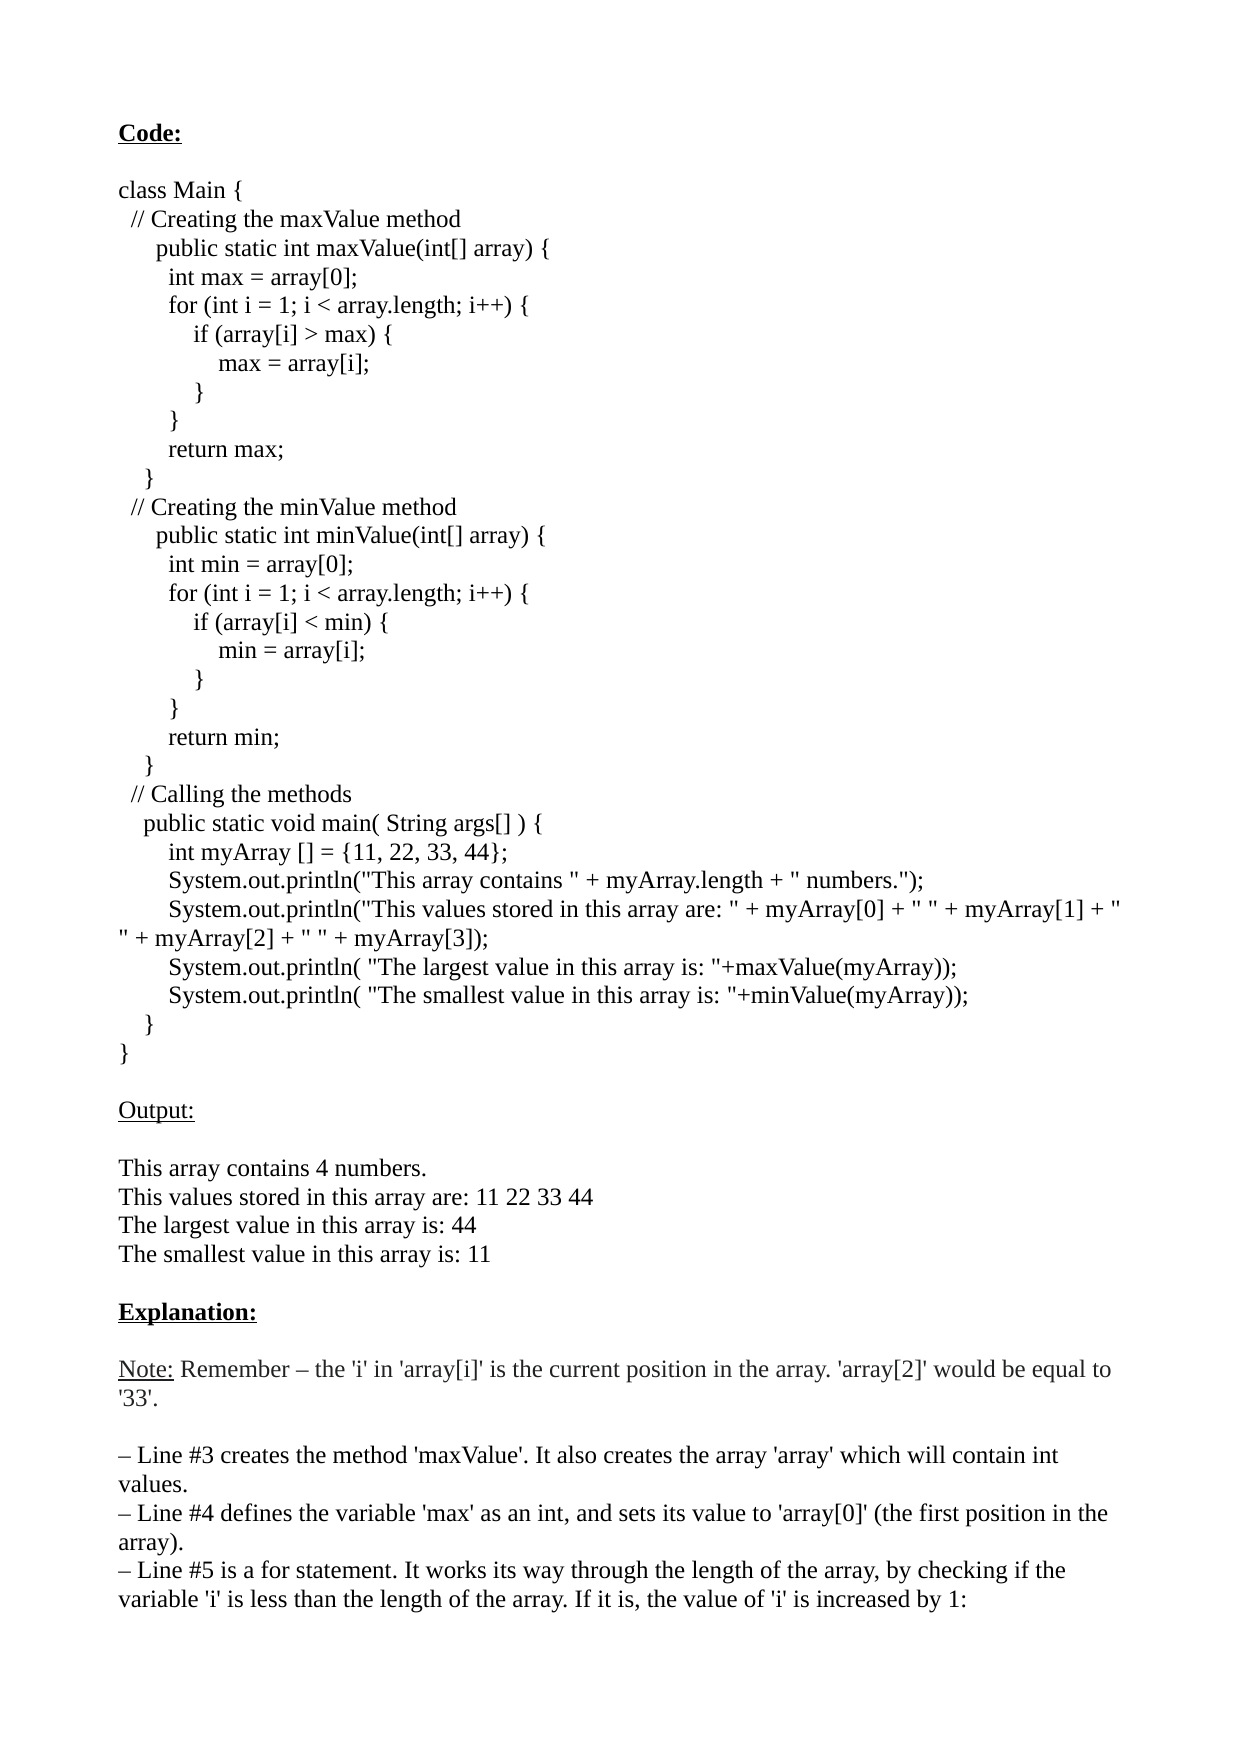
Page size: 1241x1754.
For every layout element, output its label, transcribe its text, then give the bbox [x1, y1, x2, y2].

text – Line #4 defines the variable 'max' as an int, and sets its value to 'array[0]' (the first position in the array). [118, 1498, 1122, 1556]
text System.out.println( "The smallest value in this array is: "+minValue(myArray)); [118, 981, 1122, 1009]
text for (int i = 1; i < array.length; i++) { [118, 291, 1122, 319]
text // Creating the maxValue method [118, 204, 1122, 233]
text } [118, 377, 1122, 406]
text return min; [118, 722, 1122, 751]
text The largest value in this array is: 44 [118, 1211, 1122, 1239]
text } [118, 1009, 1122, 1038]
text – Line #5 is a for statement. It works its way through the length of the array, by checking if the variable 'i' is less than the length of the array. If it is, the value of 'i' is increased by 1: [118, 1556, 1122, 1613]
text for (int i = 1; i < array.length; i++) { [118, 578, 1122, 607]
text Explanation: [118, 1297, 1122, 1326]
text // Creating the minValue method [118, 492, 1122, 521]
text return max; [118, 434, 1122, 463]
text public static int minValue(int[] array) { [118, 521, 1122, 549]
text max = array[i]; [118, 348, 1122, 377]
text Note: Remember – the 'i' in 'array[i]' is the current position in the array. 'array[2]' would be equal to '33'. [118, 1354, 1122, 1412]
text min = array[i]; [118, 636, 1122, 664]
text } [118, 664, 1122, 693]
text – Line #3 creates the method 'maxValue'. It also creates the array 'array' which will contain int values. [118, 1441, 1122, 1498]
text } [118, 751, 1122, 779]
text System.out.println( "The largest value in this array is: "+maxValue(myArray)); [118, 952, 1122, 981]
text } [118, 406, 1122, 434]
text public static void main( String args[] ) { [118, 808, 1122, 837]
text This values stored in this array are: 11 22 33 44 [118, 1182, 1122, 1211]
text class Main { [118, 176, 1122, 204]
text } [118, 463, 1122, 492]
text int max = array[0]; [118, 262, 1122, 291]
text int min = array[0]; [118, 549, 1122, 578]
text // Calling the methods [118, 779, 1122, 808]
text Code: [118, 118, 1122, 147]
text public static int maxValue(int[] array) { [118, 233, 1122, 262]
text } [118, 693, 1122, 722]
text } [118, 1038, 1122, 1067]
text if (array[i] > max) { [118, 319, 1122, 348]
text System.out.println("This values stored in this array are: " + myArray[0] + " " + myArray[1] + " " + myArray[2] + " " + myArray[3]); [118, 894, 1122, 952]
text System.out.println("This array contains " + myArray.length + " numbers."); [118, 866, 1122, 894]
text if (array[i] < min) { [118, 607, 1122, 636]
text Output: [118, 1096, 1122, 1124]
text This array contains 4 numbers. [118, 1153, 1122, 1182]
text int myArray [] = {11, 22, 33, 44}; [118, 837, 1122, 866]
text The smallest value in this array is: 11 [118, 1239, 1122, 1268]
